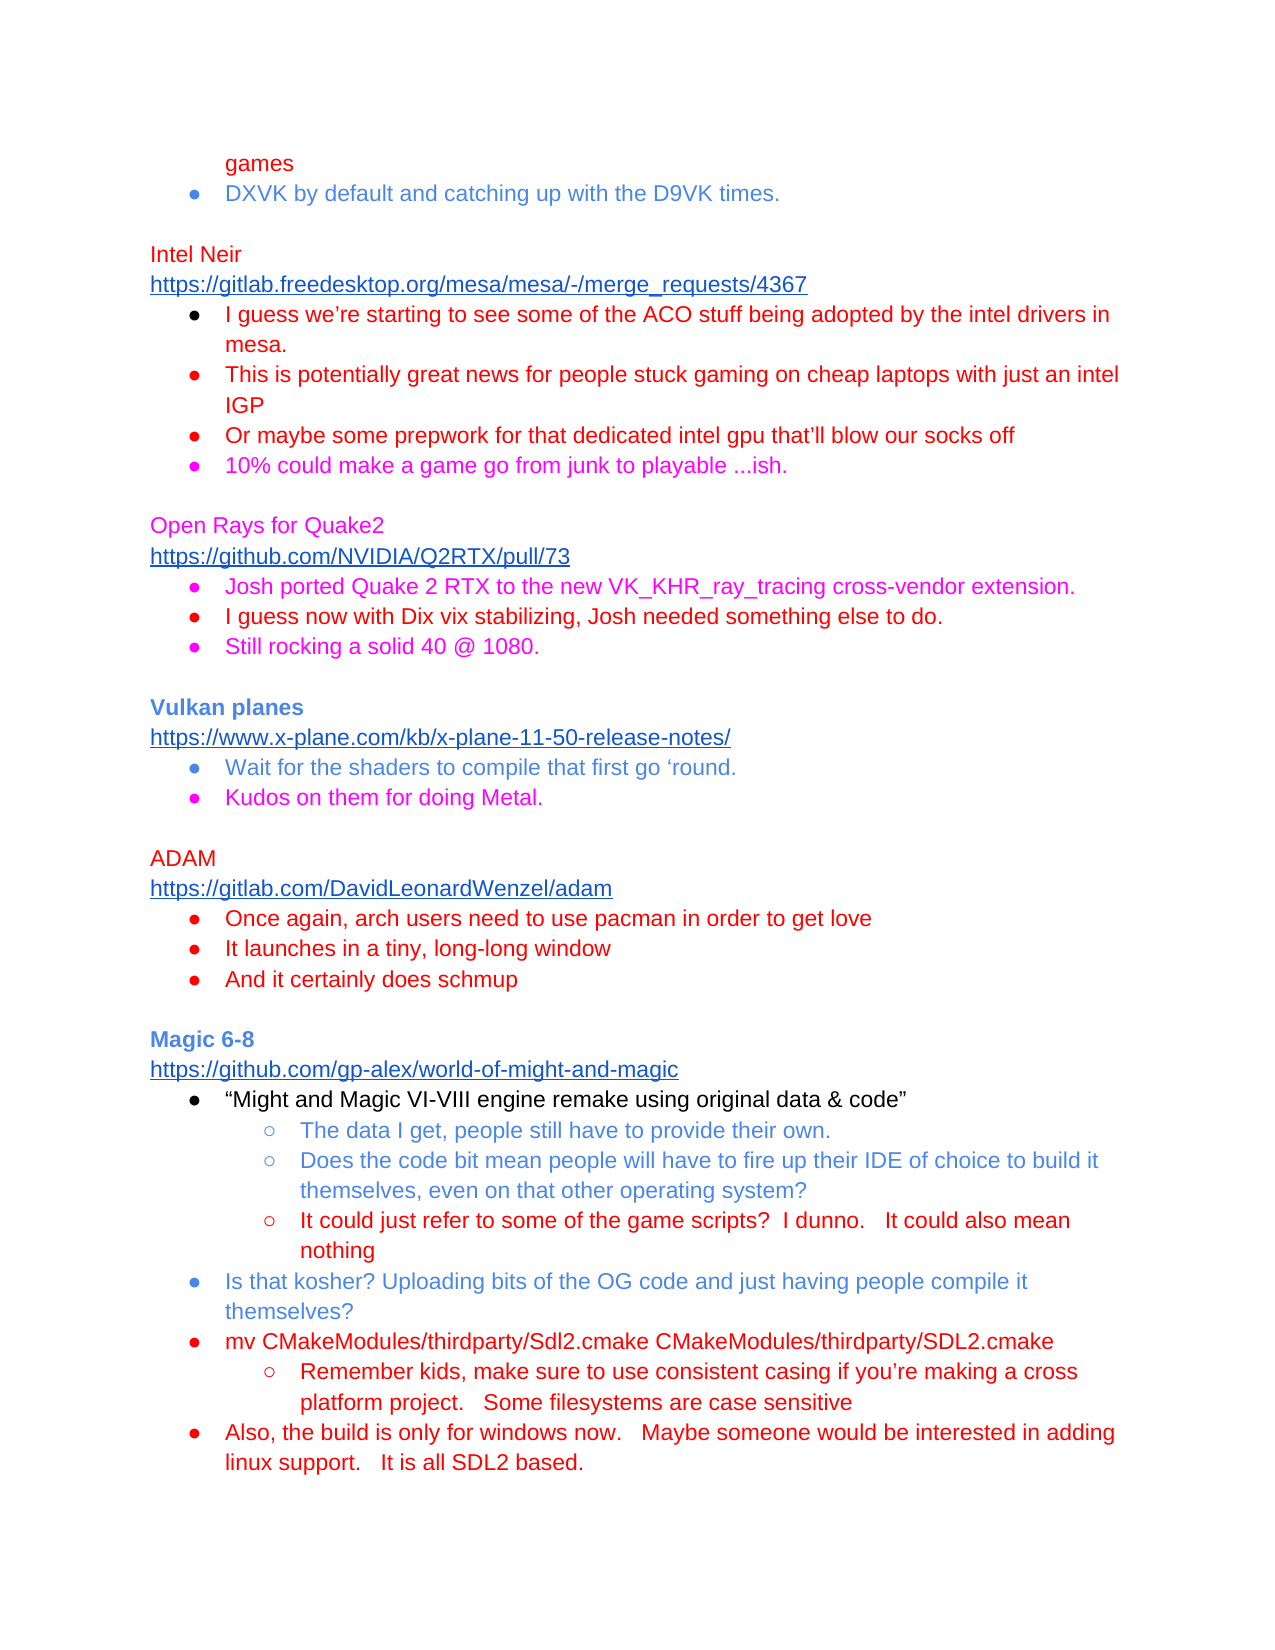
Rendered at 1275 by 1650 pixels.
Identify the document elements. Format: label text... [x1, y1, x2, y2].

list “Might and Magic VI-VIII engine remake using original data & code” [187, 1086, 1125, 1113]
list Josh ported Quake 2 RTX to the new VK_KHR_ray_tracing cross-vendor extension. [187, 573, 1125, 599]
list Wait for the shaders to compile that first go ‘round. [187, 754, 1125, 781]
list Once again, arch users need to use pacman in order to get love [187, 905, 1125, 932]
list This is potentially great news for people stuck gaming on cheap laptops with just an intel IGP [187, 361, 1125, 418]
list It could just refer to some of the game scripts? I dunno. It could also mean nothing [262, 1207, 1125, 1264]
text Magic 6-8 [150, 1026, 1125, 1052]
list Also, the build is only for windows now. Maybe someone would be interested in adding linux support. It is all SDL2 based. [187, 1419, 1125, 1475]
text https://www.x-plane.com/kb/x-plane-11-50-release-notes/ [150, 724, 1125, 750]
list Kudos on them for doing Metal. [187, 784, 1125, 811]
list Is that kosher? Uploading bits of the OG code and just having people compile it themselves? [187, 1268, 1125, 1324]
list mv CMakeModules/thirdparty/Sdl2.cmake CMakeModules/thirdparty/SDL2.cmake [187, 1328, 1125, 1354]
text https://gitlab.com/DavidLeonardWenzel/adam [150, 875, 1125, 901]
text ADAM [150, 845, 1125, 871]
text Vulkan planes [150, 694, 1125, 720]
text Open Rays for Quake2 [150, 512, 1125, 539]
text https://gitlab.freedesktop.org/mesa/mesa/-/merge_requests/4367 [150, 271, 1125, 297]
list And it certainly does schmup [187, 966, 1125, 992]
text https://github.com/NVIDIA/Q2RTX/pull/73 [150, 543, 1125, 569]
list Or maybe some prepwork for that dedicated intel gpu that’ll blow our socks off [187, 422, 1125, 448]
list games [187, 150, 1125, 176]
list 10% could make a game go from junk to playable ...ish. [187, 452, 1125, 478]
list It launches in a tiny, long-long window [187, 935, 1125, 962]
list The data I get, people still have to provide their own. [262, 1117, 1125, 1143]
list Remember kids, make sure to use consistent casing if you’re making a cross platform project. Some filesystems are case sensitive [262, 1358, 1125, 1415]
text https://github.com/gp-alex/world-of-might-and-magic [150, 1056, 1125, 1083]
list Still rocking a solid 40 @ 1080. [187, 633, 1125, 660]
list I guess now with Dix vix stabilizing, Josh needed something else to do. [187, 603, 1125, 629]
list DXVK by default and catching up with the D9VK times. [187, 180, 1125, 207]
list I guess we’re starting to see some of the ACO stuff being adopted by the intel drivers in mesa. [187, 301, 1125, 358]
list Does the code bit mean people will have to fire up their IDE of choice to build it themselves, even on that other operating system? [262, 1147, 1125, 1203]
text Intel Neir [150, 241, 1125, 267]
